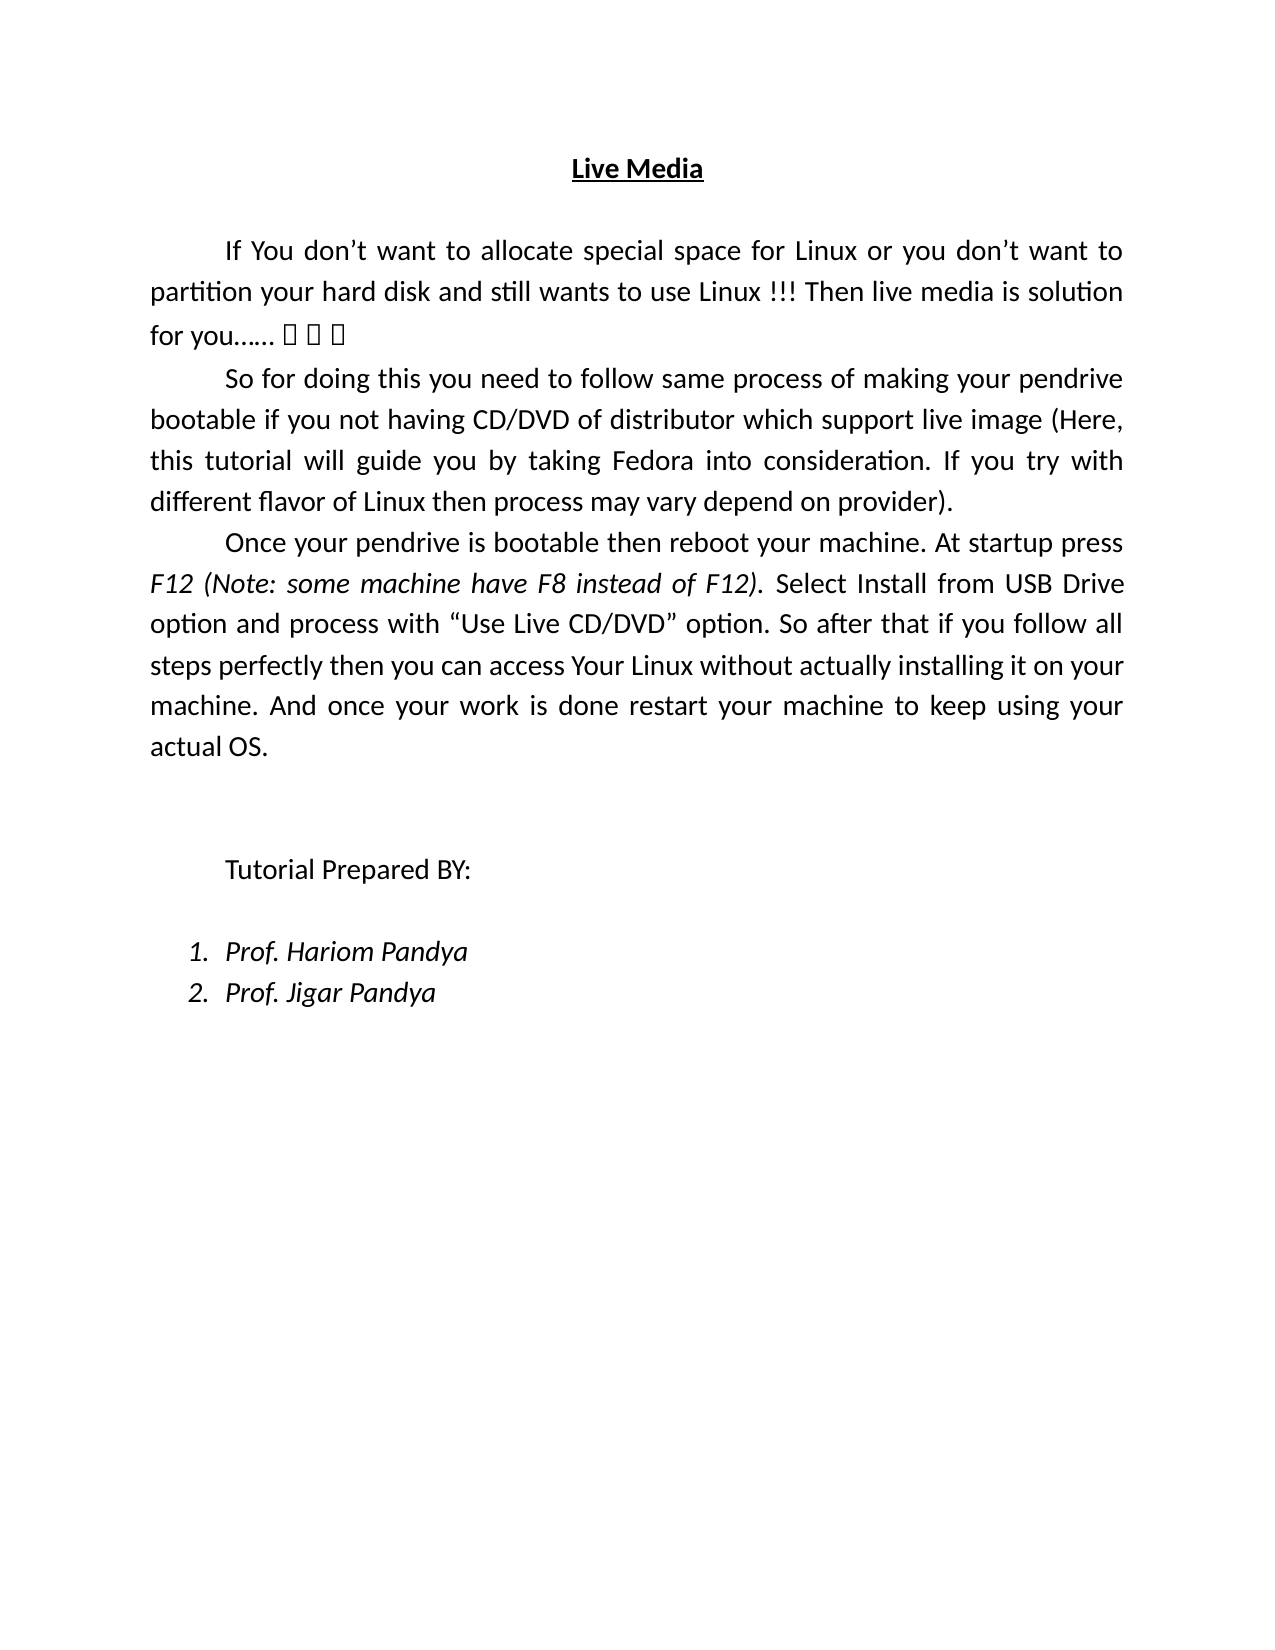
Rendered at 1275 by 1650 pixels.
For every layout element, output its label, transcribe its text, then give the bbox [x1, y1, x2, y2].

list Prof. Hariom Pandya [187, 933, 1125, 969]
text Live Media [150, 150, 1125, 186]
list Prof. Jigar Pandya [187, 974, 1125, 1010]
text Once your pendrive is bootable then reboot your machine. At startup press F12 (Note: some machine have F8 instead of F12). Select Install from USB Drive option and process with “Use Live CD/DVD” option. So after that if you follow all steps perfectly then you can access Your Linux without actually installing it on your machine. And once your work is done restart your machine to keep using your actual OS. [150, 524, 1125, 764]
text If You don’t want to allocate special space for Linux or you don’t want to partition your hard disk and still wants to use Linux !!! Then live media is solution for you……    [150, 232, 1125, 354]
text Tutorial Prepared BY: [150, 851, 1125, 887]
text So for doing this you need to follow same process of making your pendrive bootable if you not having CD/DVD of distributor which support live image (Here, this tutorial will guide you by taking Fedora into consideration. If you try with different flavor of Linux then process may vary depend on provider). [150, 360, 1125, 518]
